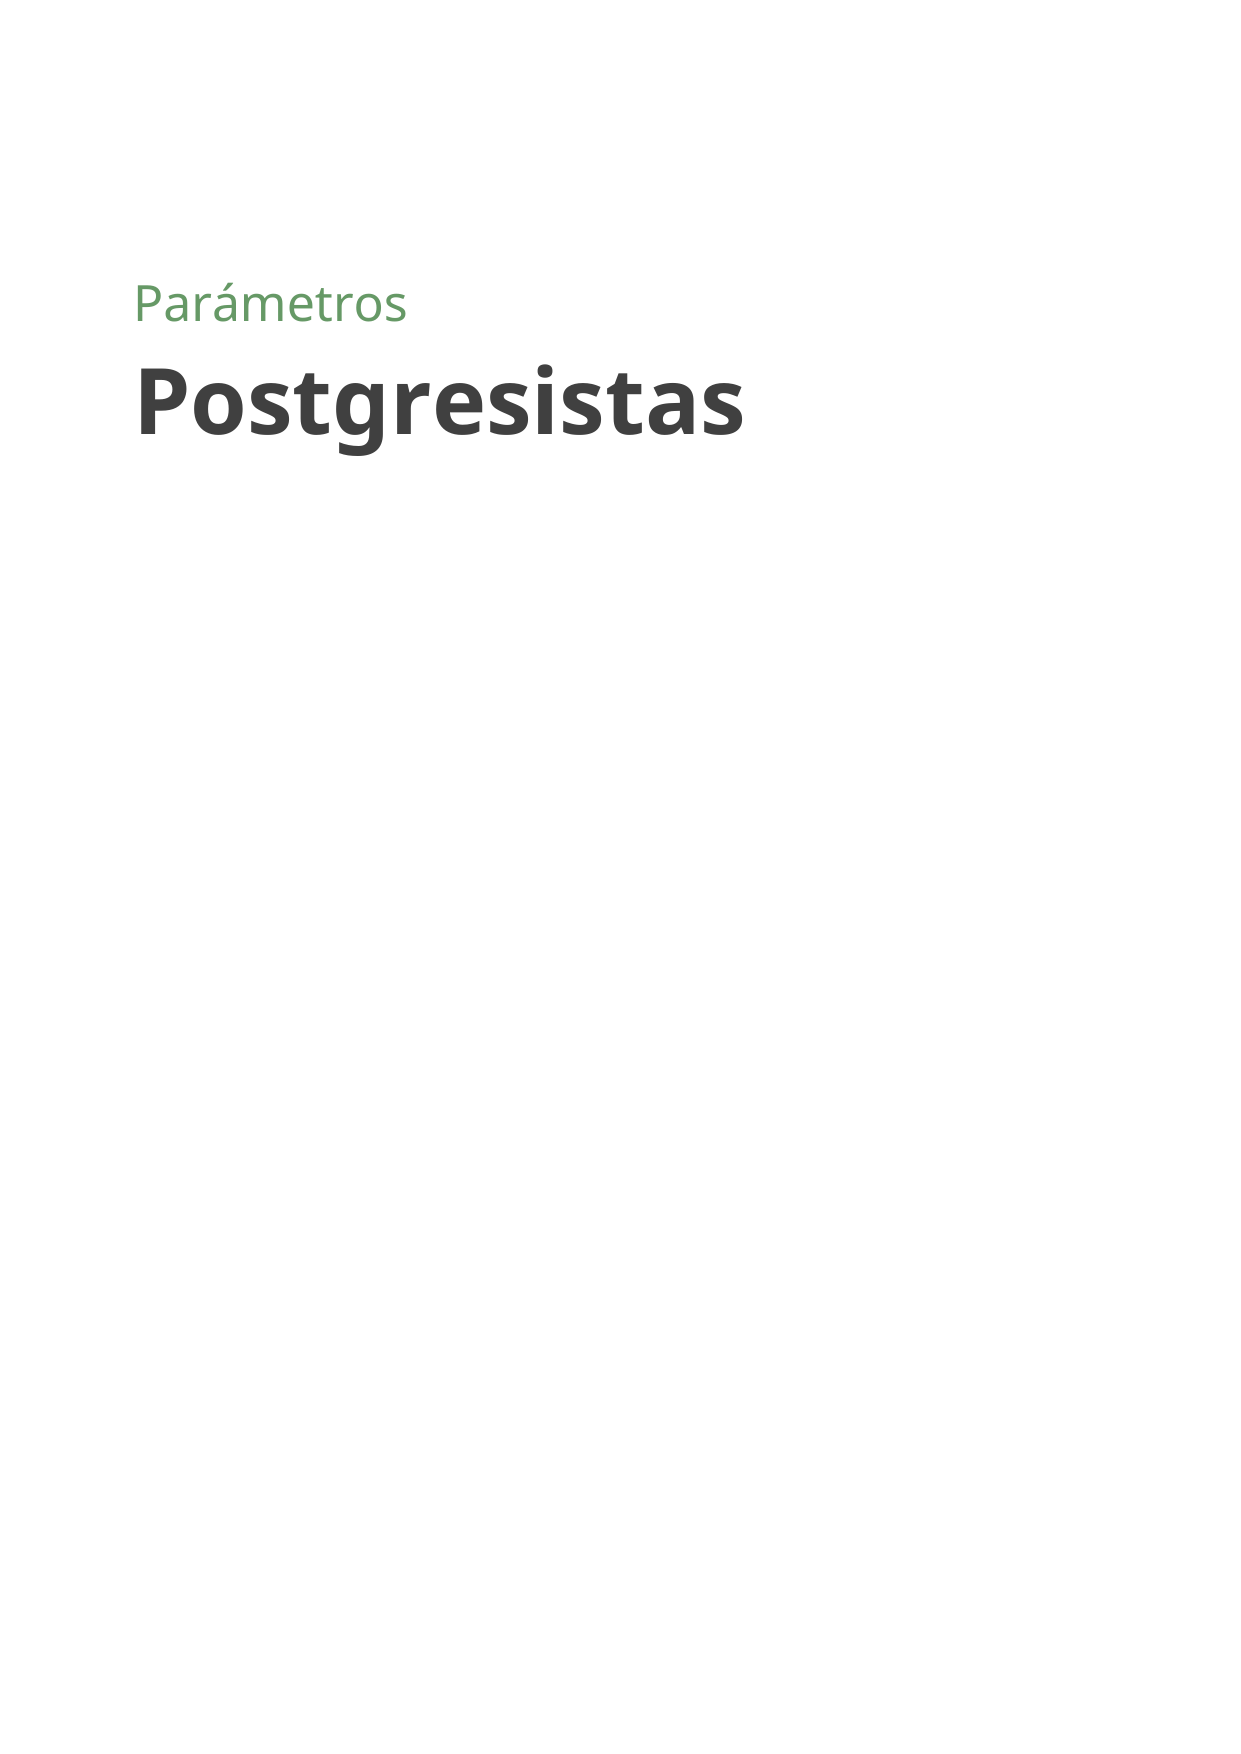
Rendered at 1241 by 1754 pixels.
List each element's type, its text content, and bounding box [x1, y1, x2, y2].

subtitle Parámetros Postgresistas [133, 268, 1122, 461]
